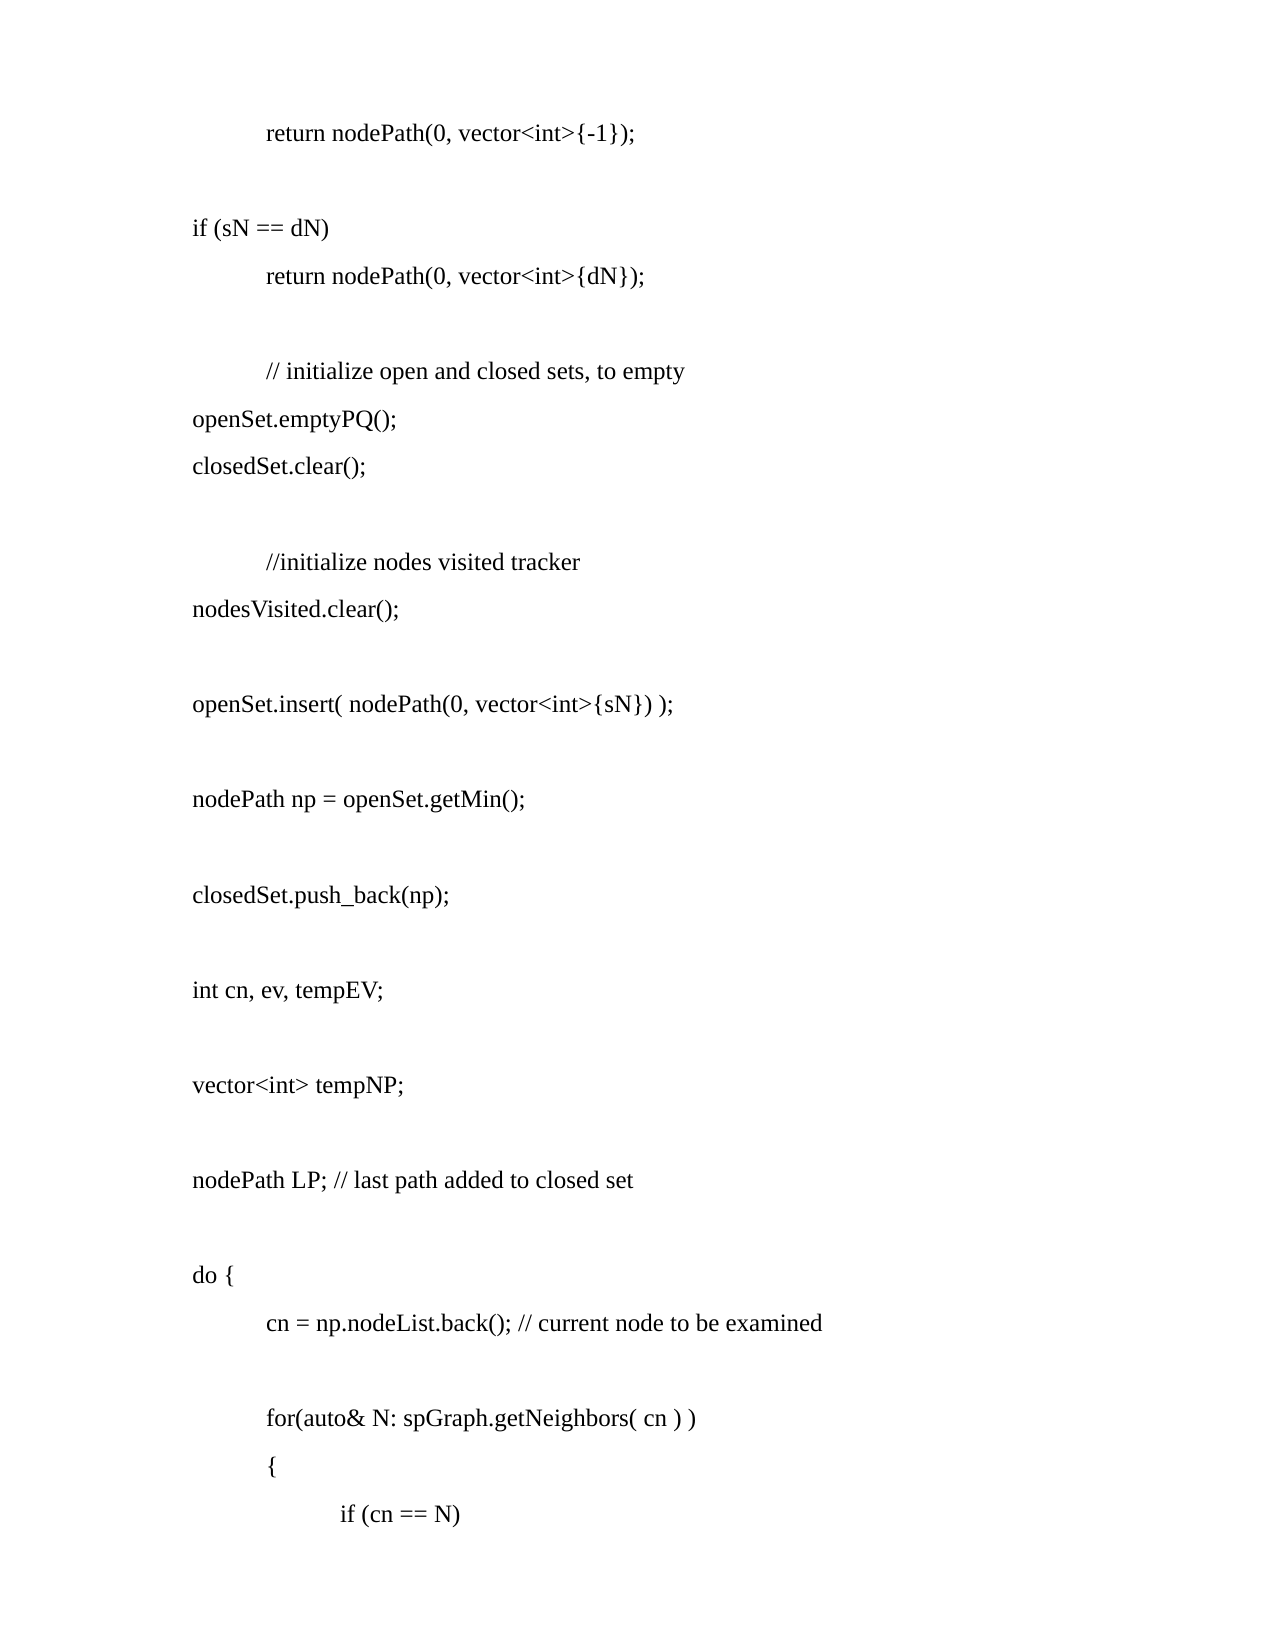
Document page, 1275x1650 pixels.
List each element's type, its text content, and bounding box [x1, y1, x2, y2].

text cn = np.nodeList.back(); // current node to be examined [118, 1308, 1157, 1337]
text vector<int> tempNP; [118, 1070, 1157, 1099]
text return nodePath(0, vector<int>{dN}); [118, 261, 1157, 290]
text nodePath np = openSet.getMin(); [118, 784, 1157, 813]
text do { [118, 1261, 1157, 1289]
text nodesVisited.clear(); [118, 594, 1157, 623]
text // initialize open and closed sets, to empty [118, 356, 1157, 385]
text openSet.emptyPQ(); [118, 404, 1157, 432]
text //initialize nodes visited tracker [118, 547, 1157, 575]
text for(auto& N: spGraph.getNeighbors( cn ) ) [118, 1403, 1157, 1432]
text int cn, ev, tempEV; [118, 975, 1157, 1004]
text if (cn == N) [118, 1499, 1157, 1527]
text if (sN == dN) [118, 213, 1157, 242]
text openSet.insert( nodePath(0, vector<int>{sN}) ); [118, 689, 1157, 718]
text return nodePath(0, vector<int>{-1}); [118, 118, 1157, 147]
text { [118, 1451, 1157, 1480]
text nodePath LP; // last path added to closed set [118, 1165, 1157, 1194]
text closedSet.push_back(np); [118, 880, 1157, 908]
text closedSet.clear(); [118, 451, 1157, 480]
